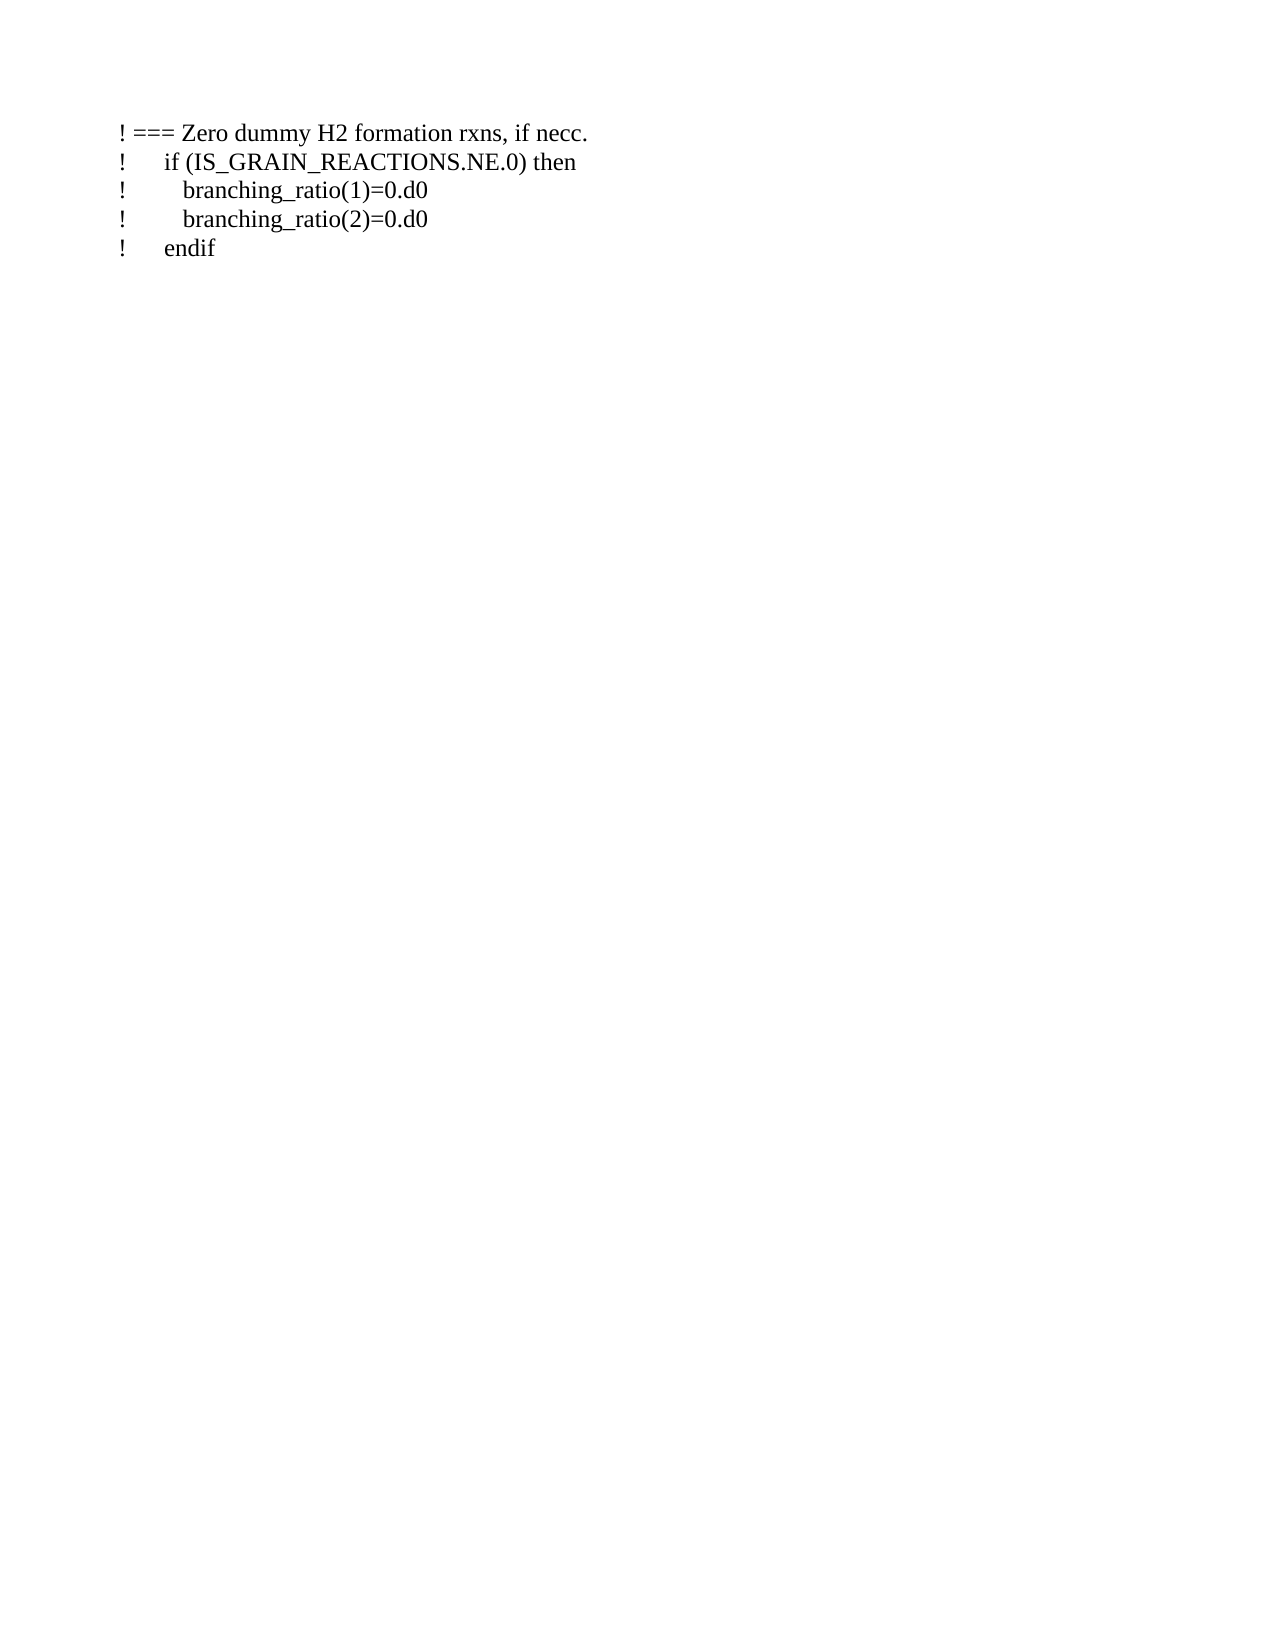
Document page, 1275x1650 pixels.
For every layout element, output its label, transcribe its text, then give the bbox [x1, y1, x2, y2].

text ! endif [118, 233, 1157, 262]
text ! branching_ratio(1)=0.d0 [118, 176, 1157, 204]
text ! === Zero dummy H2 formation rxns, if necc. [118, 118, 1157, 147]
text ! if (IS_GRAIN_REACTIONS.NE.0) then [118, 147, 1157, 176]
text ! branching_ratio(2)=0.d0 [118, 204, 1157, 233]
